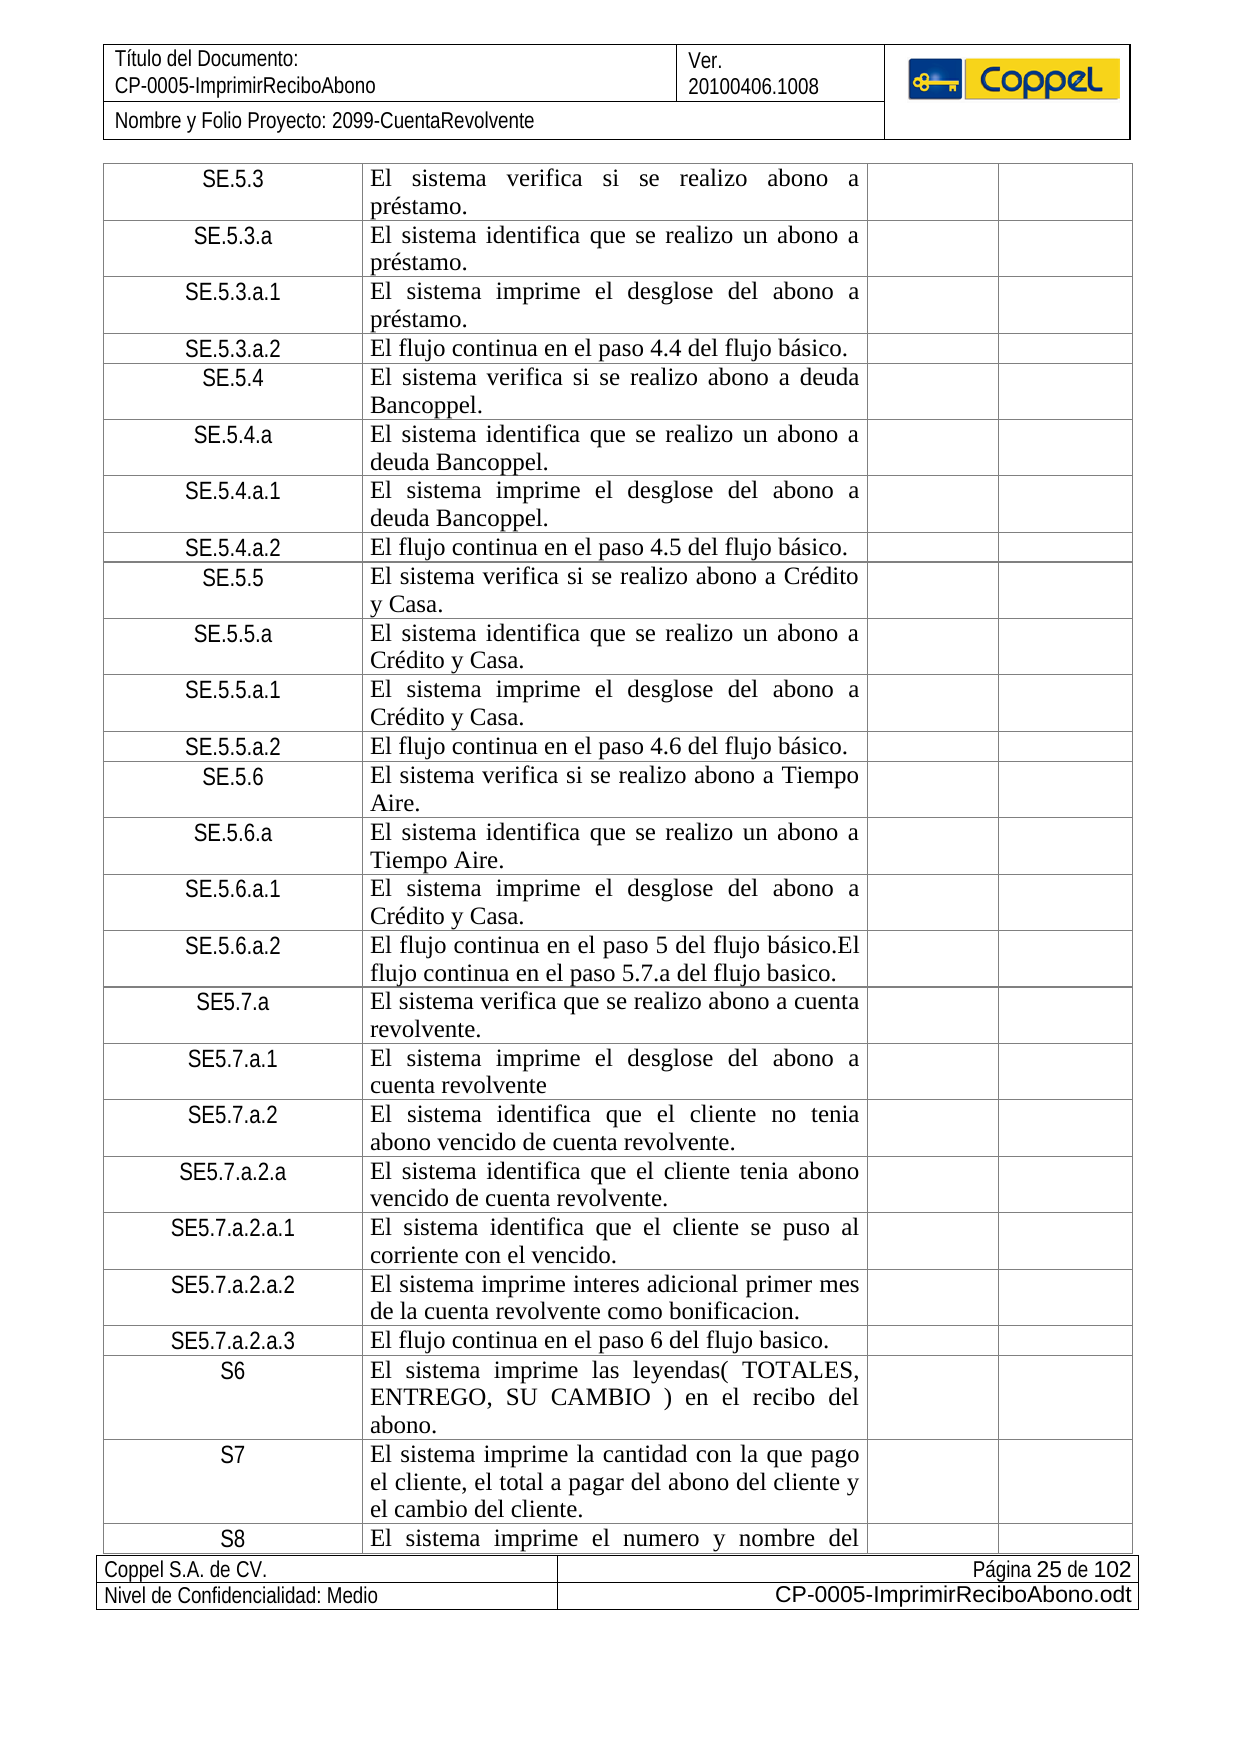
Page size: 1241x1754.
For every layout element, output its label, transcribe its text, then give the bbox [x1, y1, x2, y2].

table_cell SE5.7.a.2.a [104, 1157, 362, 1212]
table_cell [868, 364, 998, 419]
table_cell [868, 931, 998, 986]
table_cell El sistema identifica que se realizo un abono a Crédito y Casa. [363, 619, 867, 674]
table_cell SE5.7.a.2.a.1 [104, 1213, 362, 1269]
table_cell [868, 988, 998, 1043]
table_cell [999, 563, 1132, 618]
table_cell El sistema imprime el numero y nombre del [363, 1524, 867, 1553]
table_cell [868, 334, 998, 362]
table_cell [868, 533, 998, 561]
table_cell [999, 533, 1132, 561]
table_cell SE.5.4.a.2 [104, 533, 362, 561]
table_cell El sistema imprime las leyendas( TOTALES, ENTREGO, SU CAMBIO ) en el recibo del abono. [363, 1356, 867, 1439]
table_cell [999, 1044, 1132, 1099]
table_cell El flujo continua en el paso 4.4 del flujo básico. [363, 334, 867, 362]
table_cell S8 [104, 1524, 362, 1553]
table_cell El flujo continua en el paso 5 del flujo básico.El flujo continua en el paso 5.7.a del flujo basico. [363, 931, 867, 986]
table_cell SE.5.6.a.2 [104, 931, 362, 986]
table_cell SE.5.3 [104, 164, 362, 220]
table_cell SE.5.6 [104, 762, 362, 817]
table_cell SE.5.3.a.1 [104, 277, 362, 333]
table_cell El sistema verifica si se realizo abono a deuda Bancoppel. [363, 364, 867, 419]
table_cell El sistema verifica si se realizo abono a Crédito y Casa. [363, 563, 867, 618]
table_cell El sistema imprime el desglose del abono a cuenta revolvente [363, 1044, 867, 1099]
table_cell [868, 1213, 998, 1269]
table_cell El sistema identifica que se realizo un abono a deuda Bancoppel. [363, 420, 867, 475]
table_cell El sistema verifica si se realizo abono a préstamo. [363, 164, 867, 220]
table_cell [868, 1326, 998, 1355]
table_cell [999, 476, 1132, 532]
table_cell [868, 732, 998, 761]
table_cell [868, 1270, 998, 1325]
table_cell [999, 675, 1132, 731]
table_cell [999, 1356, 1132, 1439]
table_cell El sistema identifica que se realizo un abono a préstamo. [363, 221, 867, 276]
table_cell SE5.7.a.2 [104, 1100, 362, 1156]
table_cell [999, 762, 1132, 817]
table_cell [999, 164, 1132, 220]
table_cell [868, 875, 998, 930]
table_cell [868, 1524, 998, 1553]
table_cell SE.5.5.a.1 [104, 675, 362, 731]
table_cell El sistema verifica que se realizo abono a cuenta revolvente. [363, 988, 867, 1043]
table_cell [868, 277, 998, 333]
table_cell [999, 1100, 1132, 1156]
table_cell [868, 563, 998, 618]
table_cell SE5.7.a.1 [104, 1044, 362, 1099]
table_cell [868, 1100, 998, 1156]
table_cell [999, 364, 1132, 419]
table_cell S7 [104, 1440, 362, 1523]
table_cell [999, 875, 1132, 930]
table_cell SE5.7.a [104, 988, 362, 1043]
table_cell SE.5.5.a [104, 619, 362, 674]
table_cell [999, 818, 1132, 873]
table_cell [868, 221, 998, 276]
table_cell El sistema verifica si se realizo abono a Tiempo Aire. [363, 762, 867, 817]
table_cell [999, 1524, 1132, 1553]
table_cell [999, 619, 1132, 674]
table_cell [999, 334, 1132, 362]
table_cell SE.5.4.a [104, 420, 362, 475]
table_cell SE.5.6.a [104, 818, 362, 873]
table_cell [999, 1157, 1132, 1212]
table_cell [868, 1157, 998, 1212]
table_cell [999, 1326, 1132, 1355]
table_cell SE.5.4.a.1 [104, 476, 362, 532]
table_cell El sistema imprime la cantidad con la que pago el cliente, el total a pagar del abono del cliente y el cambio del cliente. [363, 1440, 867, 1523]
table_cell [999, 1440, 1132, 1523]
table_cell [999, 420, 1132, 475]
table_cell [999, 1270, 1132, 1325]
table_cell S6 [104, 1356, 362, 1439]
table_cell SE5.7.a.2.a.2 [104, 1270, 362, 1325]
table_cell El sistema imprime el desglose del abono a deuda Bancoppel. [363, 476, 867, 532]
table_cell [999, 988, 1132, 1043]
table_cell [868, 762, 998, 817]
table_cell El sistema identifica que el cliente no tenia abono vencido de cuenta revolvente. [363, 1100, 867, 1156]
table_cell El sistema identifica que el cliente tenia abono vencido de cuenta revolvente. [363, 1157, 867, 1212]
table_cell El sistema identifica que se realizo un abono a Tiempo Aire. [363, 818, 867, 873]
table_cell El flujo continua en el paso 4.5 del flujo básico. [363, 533, 867, 561]
table_cell [868, 619, 998, 674]
table_cell SE.5.3.a.2 [104, 334, 362, 362]
table_cell SE5.7.a.2.a.3 [104, 1326, 362, 1355]
table_cell El sistema imprime interes adicional primer mes de la cuenta revolvente como bonificacion. [363, 1270, 867, 1325]
table_cell SE.5.5.a.2 [104, 732, 362, 761]
table_cell El sistema imprime el desglose del abono a Crédito y Casa. [363, 875, 867, 930]
table_cell [999, 931, 1132, 986]
table_cell [868, 164, 998, 220]
table_cell SE.5.6.a.1 [104, 875, 362, 930]
table_cell SE.5.4 [104, 364, 362, 419]
table_cell [868, 818, 998, 873]
table_cell [868, 675, 998, 731]
table_cell [868, 1356, 998, 1439]
table_cell El sistema imprime el desglose del abono a Crédito y Casa. [363, 675, 867, 731]
table_cell SE.5.3.a [104, 221, 362, 276]
table_cell El flujo continua en el paso 4.6 del flujo básico. [363, 732, 867, 761]
table_cell SE.5.5 [104, 563, 362, 618]
table_cell El sistema imprime el desglose del abono a préstamo. [363, 277, 867, 333]
table_cell [868, 1440, 998, 1523]
table_cell [999, 732, 1132, 761]
table_cell [999, 1213, 1132, 1269]
table_cell [999, 277, 1132, 333]
table_cell [999, 221, 1132, 276]
table_cell [868, 1044, 998, 1099]
table_cell [868, 476, 998, 532]
table_cell El flujo continua en el paso 6 del flujo basico. [363, 1326, 867, 1355]
table_cell [868, 420, 998, 475]
table_cell El sistema identifica que el cliente se puso al corriente con el vencido. [363, 1213, 867, 1269]
